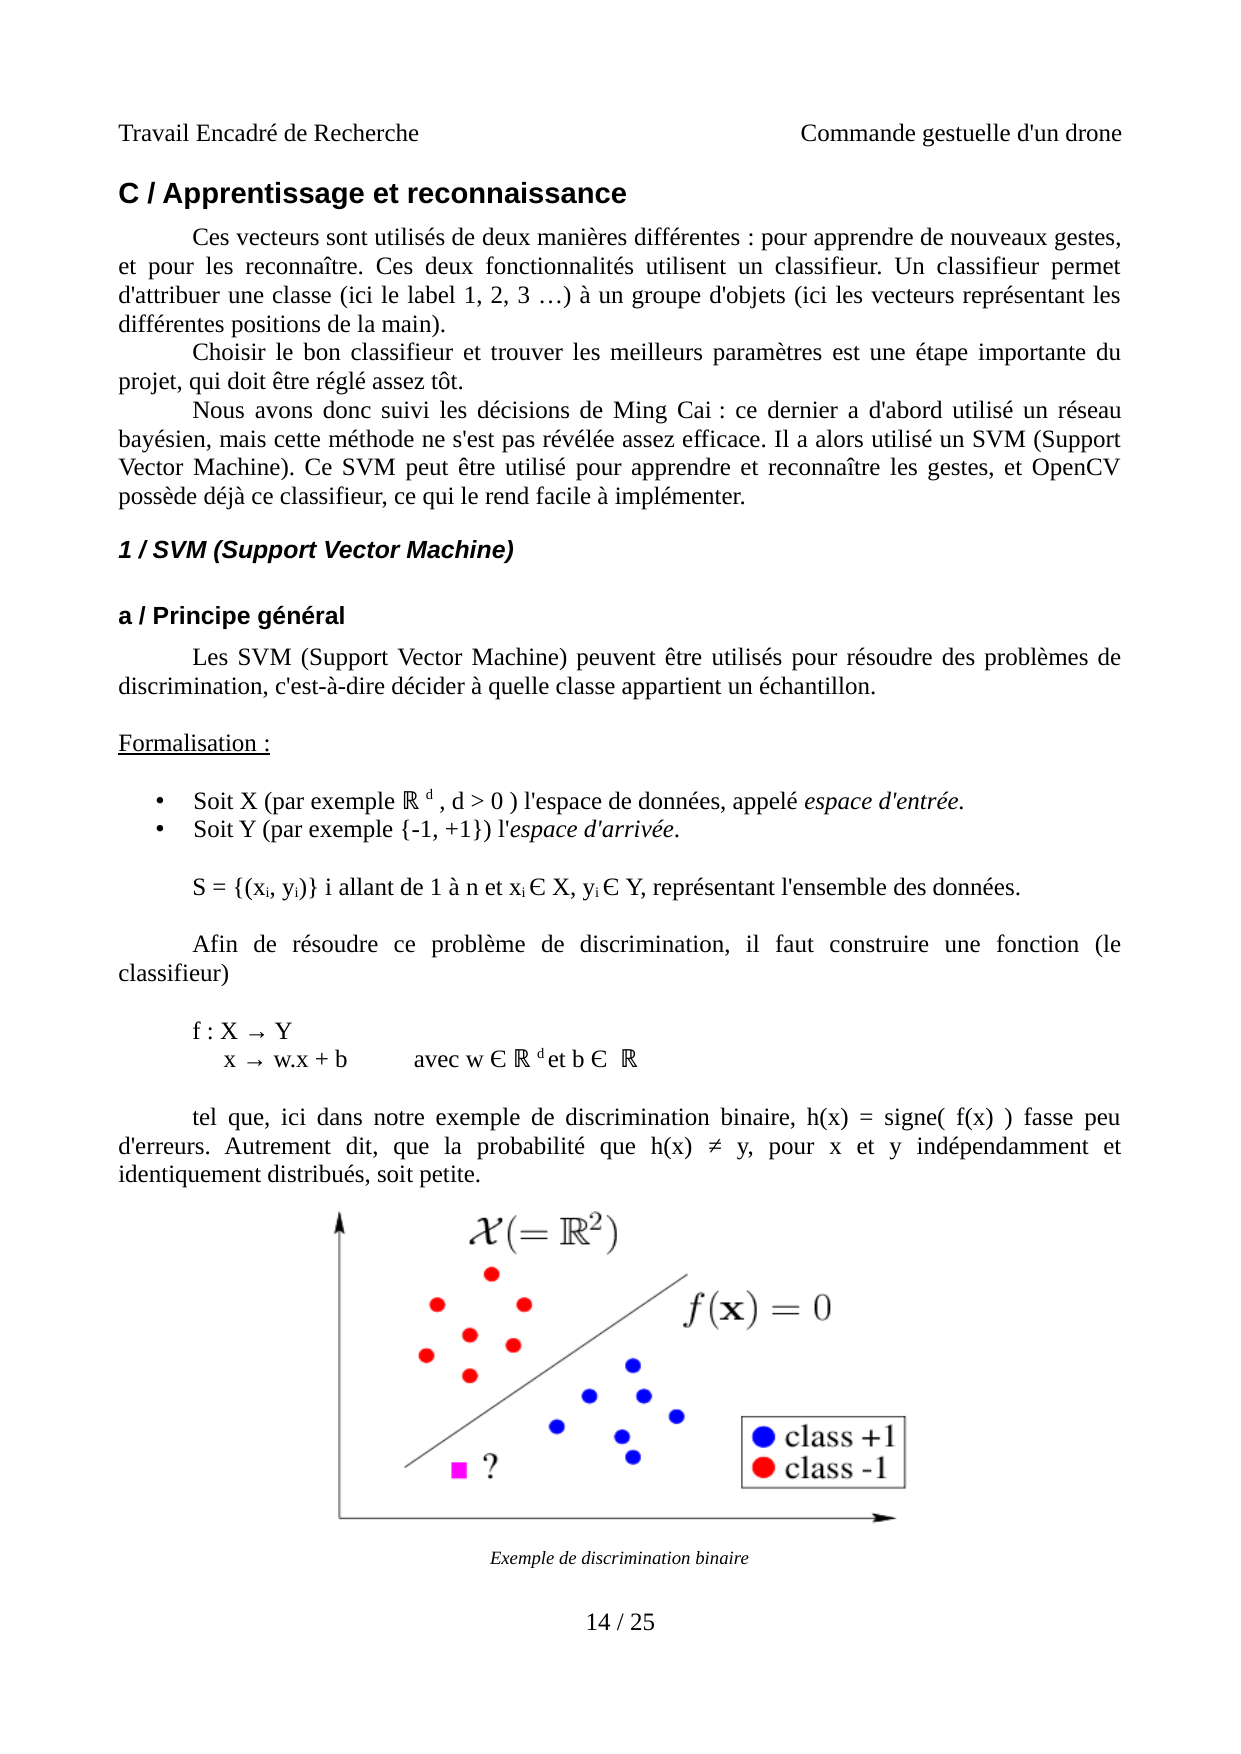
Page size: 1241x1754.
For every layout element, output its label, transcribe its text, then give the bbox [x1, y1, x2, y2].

text tel que, ici dans notre exemple de discrimination binaire, h(x) = signe( f(x) ) fasse peu d'erreurs. Autrement dit, que la probabilité que h(x) ≠ y, pour x et y indépendamment et identiquement distribués, soit petite. [118, 1102, 1122, 1188]
text Nous avons donc suivi les décisions de Ming Cai : ce dernier a d'abord utilisé un réseau bayésien, mais cette méthode ne s'est pas révélée assez efficace. Il a alors utilisé un SVM (Support Vector Machine). Ce SVM peut être utilisé pour apprendre et reconnaître les gestes, et OpenCV possède déjà ce classifieur, ce qui le rend facile à implémenter. [118, 395, 1122, 510]
subtitle C / Apprentissage et reconnaissance [118, 176, 1122, 210]
text Afin de résoudre ce problème de discrimination, il faut construire une fonction (le classifieur) [118, 929, 1122, 987]
text Les SVM (Support Vector Machine) peuvent être utilisés pour résoudre des problèmes de discrimination, c'est-à-dire décider à quelle classe appartient un échantillon. [118, 642, 1122, 699]
subtitle 1 / SVM (Support Vector Machine) [118, 535, 1122, 563]
text Exemple de discrimination binaire [313, 1547, 927, 1568]
subtitle a / Principe général [118, 601, 1122, 629]
text f : X → Y [118, 1016, 1122, 1044]
text Formalisation : [118, 728, 1122, 757]
list Soit Y (par exemple {-1, +1}) l'espace d'arrivée. [156, 814, 1122, 843]
text Ces vecteurs sont utilisés de deux manières différentes : pour apprendre de nouveaux gestes, et pour les reconnaître. Ces deux fonctionnalités utilisent un classifieur. Un classifieur permet d'attribuer une classe (ici le label 1, 2, 3 …) à un groupe d'objets (ici les vecteurs représentant les différentes positions de la main). [118, 222, 1122, 337]
text Choisir le bon classifieur et trouver les meilleurs paramètres est une étape importante du projet, qui doit être réglé assez tôt. [118, 337, 1122, 395]
text x → w.x + b avec w Є ℝ d et b Є ℝ [118, 1044, 1122, 1073]
picture [313, 1190, 928, 1547]
list Soit X (par exemple ℝ d , d > 0 ) l'espace de données, appelé espace d'entrée. [156, 786, 1122, 814]
text S = {(xi, yi)} i allant de 1 à n et xi Є X, yi Є Y, représentant l'ensemble des données. [118, 872, 1122, 901]
